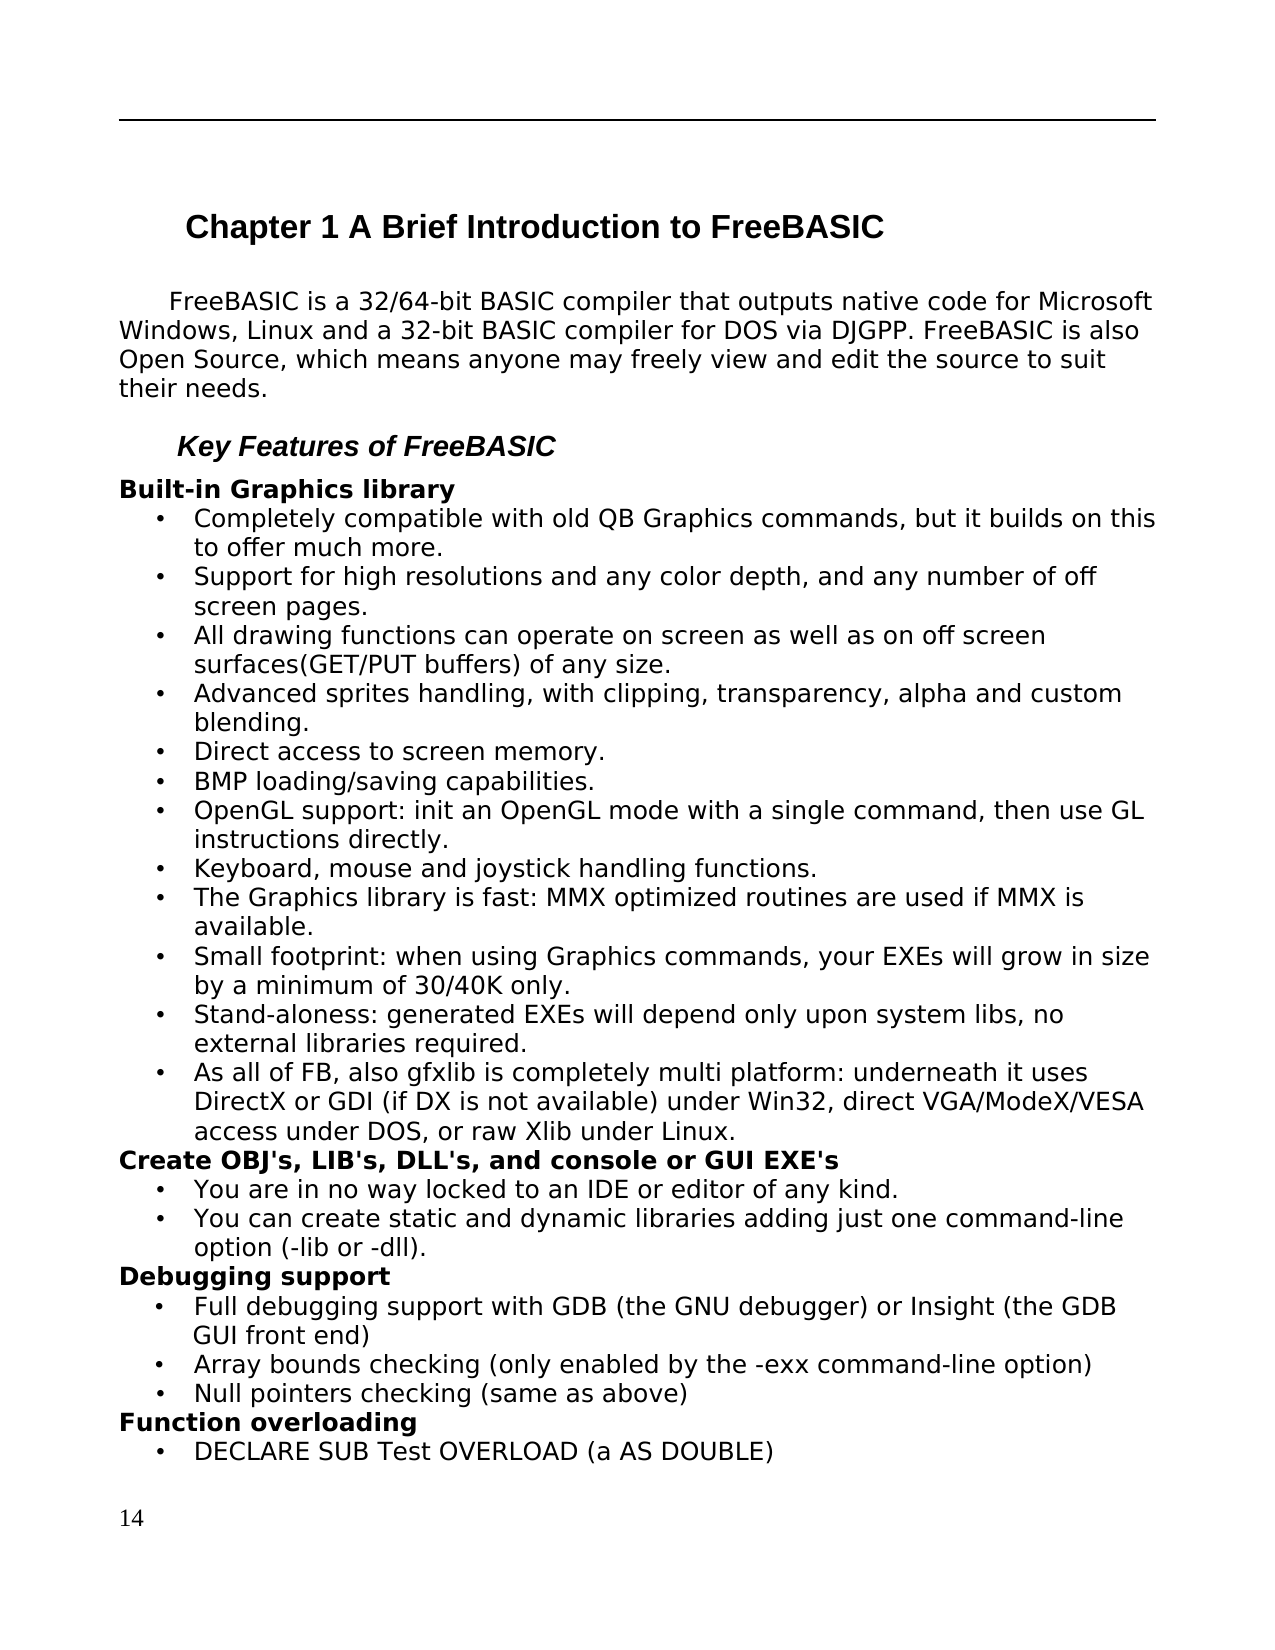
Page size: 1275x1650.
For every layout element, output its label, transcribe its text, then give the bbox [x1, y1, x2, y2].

list You are in no way locked to an IDE or editor of any kind. [156, 1175, 1156, 1204]
subtitle Chapter 1 A Brief Introduction to FreeBASIC [118, 207, 1156, 246]
list Function overloading [118, 1408, 1156, 1438]
list BMP loading/saving capabilities. [156, 767, 1156, 796]
list Built-in Graphics library [118, 475, 1156, 504]
list Stand-aloness: generated EXEs will depend only upon system libs, no external libraries required. [156, 1000, 1156, 1058]
list OpenGL support: init an OpenGL mode with a single command, then use GL instructions directly. [156, 796, 1156, 854]
list Create OBJ's, LIB's, DLL's, and console or GUI EXE's [118, 1146, 1156, 1175]
list You can create static and dynamic libraries adding just one command-line option (-lib or -dll). [156, 1204, 1156, 1263]
subtitle Key Features of FreeBASIC [118, 429, 1156, 463]
text FreeBASIC is a 32/64-bit BASIC compiler that outputs native code for Microsoft Windows, Linux and a 32-bit BASIC compiler for DOS via DJGPP. FreeBASIC is also Open Source, which means anyone may freely view and edit the source to suit their needs. [118, 287, 1156, 403]
list DECLARE SUB Test OVERLOAD (a AS DOUBLE) [156, 1438, 1156, 1467]
list Completely compatible with old QB Graphics commands, but it builds on this to offer much more. [156, 504, 1156, 563]
list Array bounds checking (only enabled by the -exx command-line option) [155, 1350, 1156, 1379]
list Direct access to screen memory. [156, 738, 1156, 767]
list The Graphics library is fast: MMX optimized routines are used if MMX is available. [156, 883, 1156, 942]
list Keyboard, mouse and joystick handling functions. [156, 854, 1156, 883]
list Full debugging support with GDB (the GNU debugger) or Insight (the GDB GUI front end) [155, 1292, 1156, 1350]
list All drawing functions can operate on screen as well as on off screen surfaces(GET/PUT buffers) of any size. [156, 621, 1156, 679]
list As all of FB, also gfxlib is completely multi platform: underneath it uses DirectX or GDI (if DX is not available) under Win32, direct VGA/ModeX/VESA access under DOS, or raw Xlib under Linux. [156, 1058, 1156, 1146]
list Null pointers checking (same as above) [156, 1379, 1156, 1408]
list Small footprint: when using Graphics commands, your EXEs will grow in size by a minimum of 30/40K only. [156, 942, 1156, 1000]
list Debugging support [118, 1263, 1156, 1292]
list Support for high resolutions and any color depth, and any number of off screen pages. [156, 563, 1156, 621]
list Advanced sprites handling, with clipping, transparency, alpha and custom blending. [156, 679, 1156, 738]
